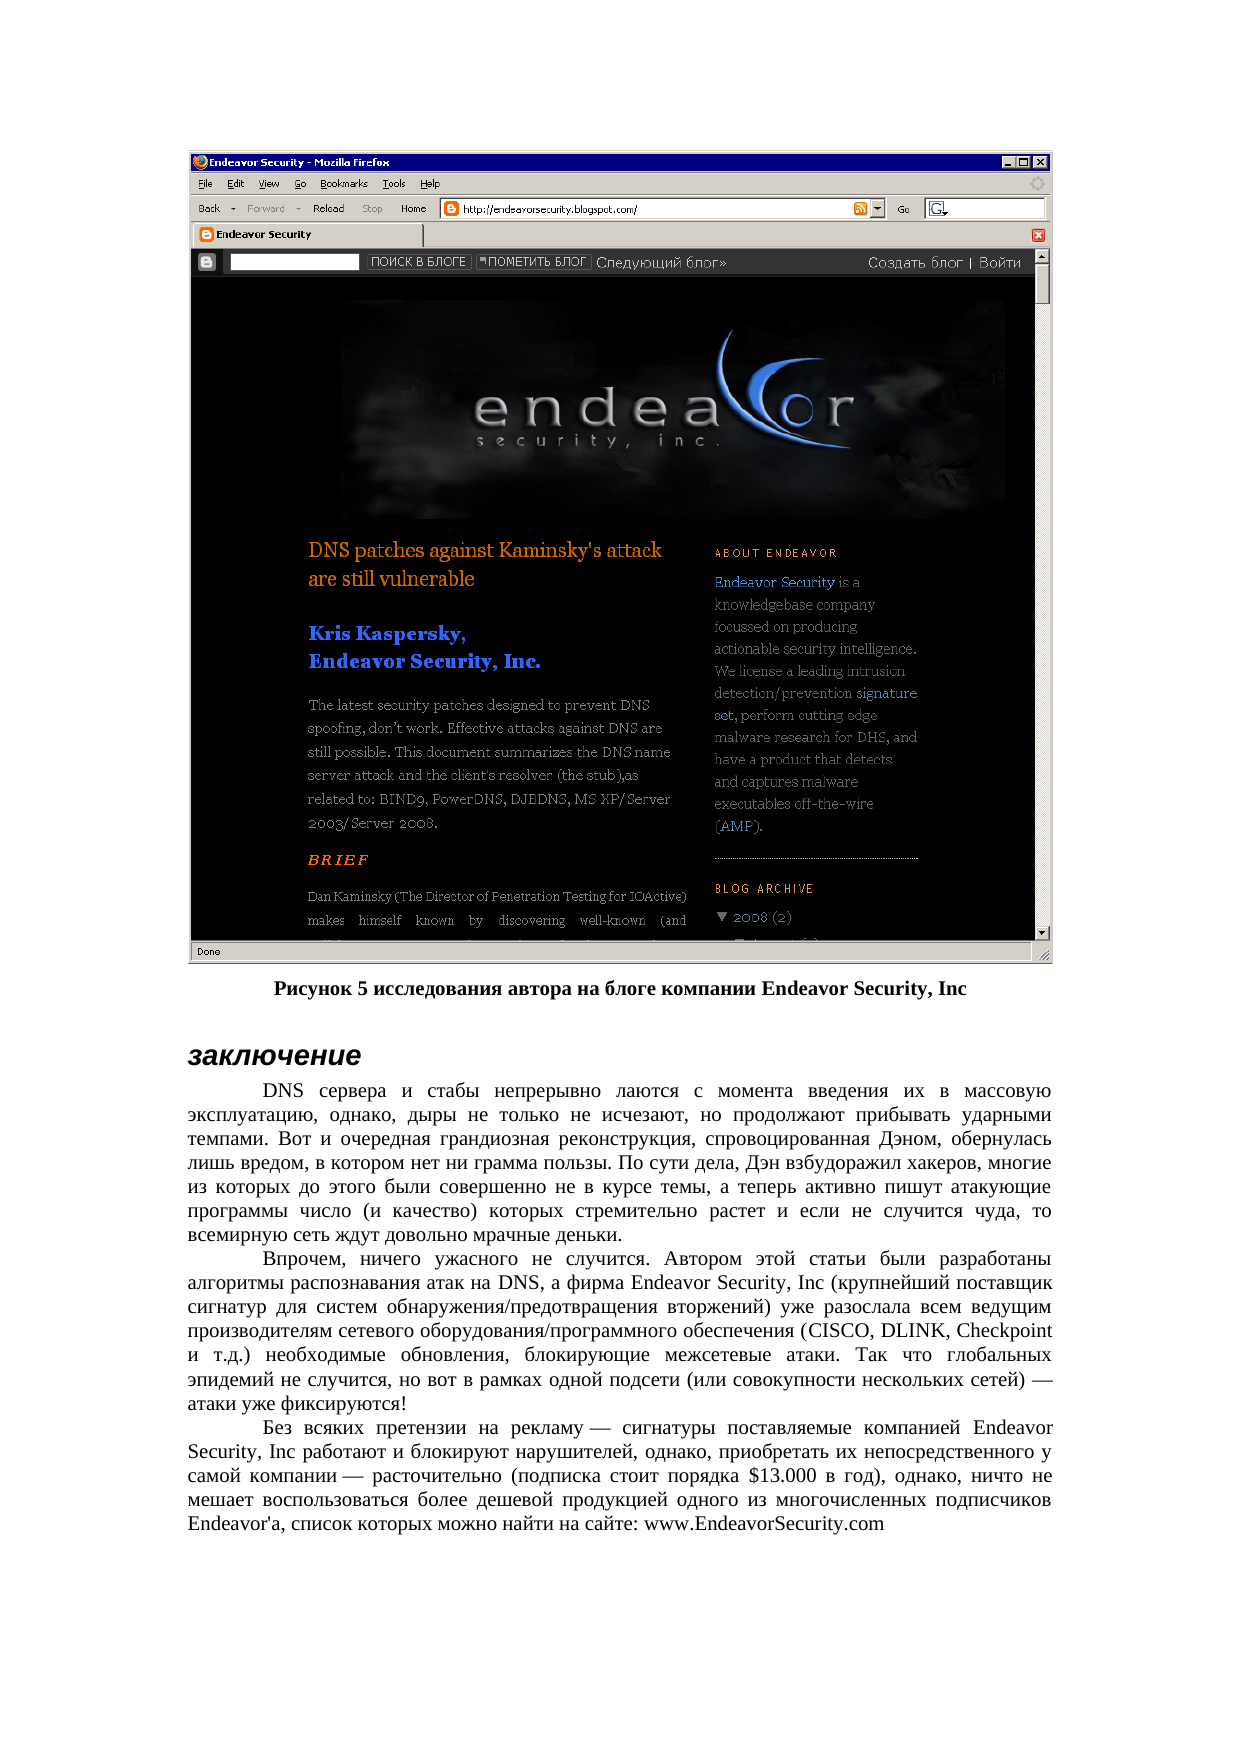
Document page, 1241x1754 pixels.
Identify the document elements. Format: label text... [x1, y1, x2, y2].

text Рисунок 5 исследования автора на блоге компании Endeavor Security, Inc [187, 976, 1053, 1000]
text Без всяких претензии на рекламу — сигнатуры поставляемые компанией Endeavor Security, Inc работают и блокируют нарушителей, однако, приобретать их непосредственного у самой компании — расточительно (подписка стоит порядка $13.000 в год), однако, ничто не мешает воспользоваться более дешевой продукцией одного из многочисленных подписчиков Endeavor'а, список которых можно найти на сайте: www.EndeavorSecurity.com [187, 1414, 1053, 1535]
picture [187, 150, 1053, 964]
text Впрочем, ничего ужасного не случится. Автором этой статьи были разработаны алгоритмы распознавания атак на DNS, а фирма Endeavor Security, Inc (крупнейший поставщик сигнатур для систем обнаружения/предотвращения вторжений) уже разослала всем ведущим производителям сетевого оборудования/программного обеспечения (CISCO, DLINK, Checkpoint и т.д.) необходимые обновления, блокирующие межсетевые атаки. Так что глобальных эпидемий не случится, но вот в рамках одной подсети (или совокупности нескольких сетей) — атаки уже фиксируются! [187, 1246, 1053, 1414]
subtitle заключение [187, 1038, 1053, 1071]
text DNS сервера и стабы непрерывно лаются с момента введения их в массовую эксплуатацию, однако, дыры не только не исчезают, но продолжают прибывать ударными темпами. Вот и очередная грандиозная реконструкция, спровоцированная Дэном, обернулась лишь вредом, в котором нет ни грамма пользы. По сути дела, Дэн взбудоражил хакеров, многие из которых до этого были совершенно не в курсе темы, а теперь активно пишут атакующие программы число (и качество) которых стремительно растет и если не случится чуда, то всемирную сеть ждут довольно мрачные деньки. [187, 1078, 1053, 1246]
